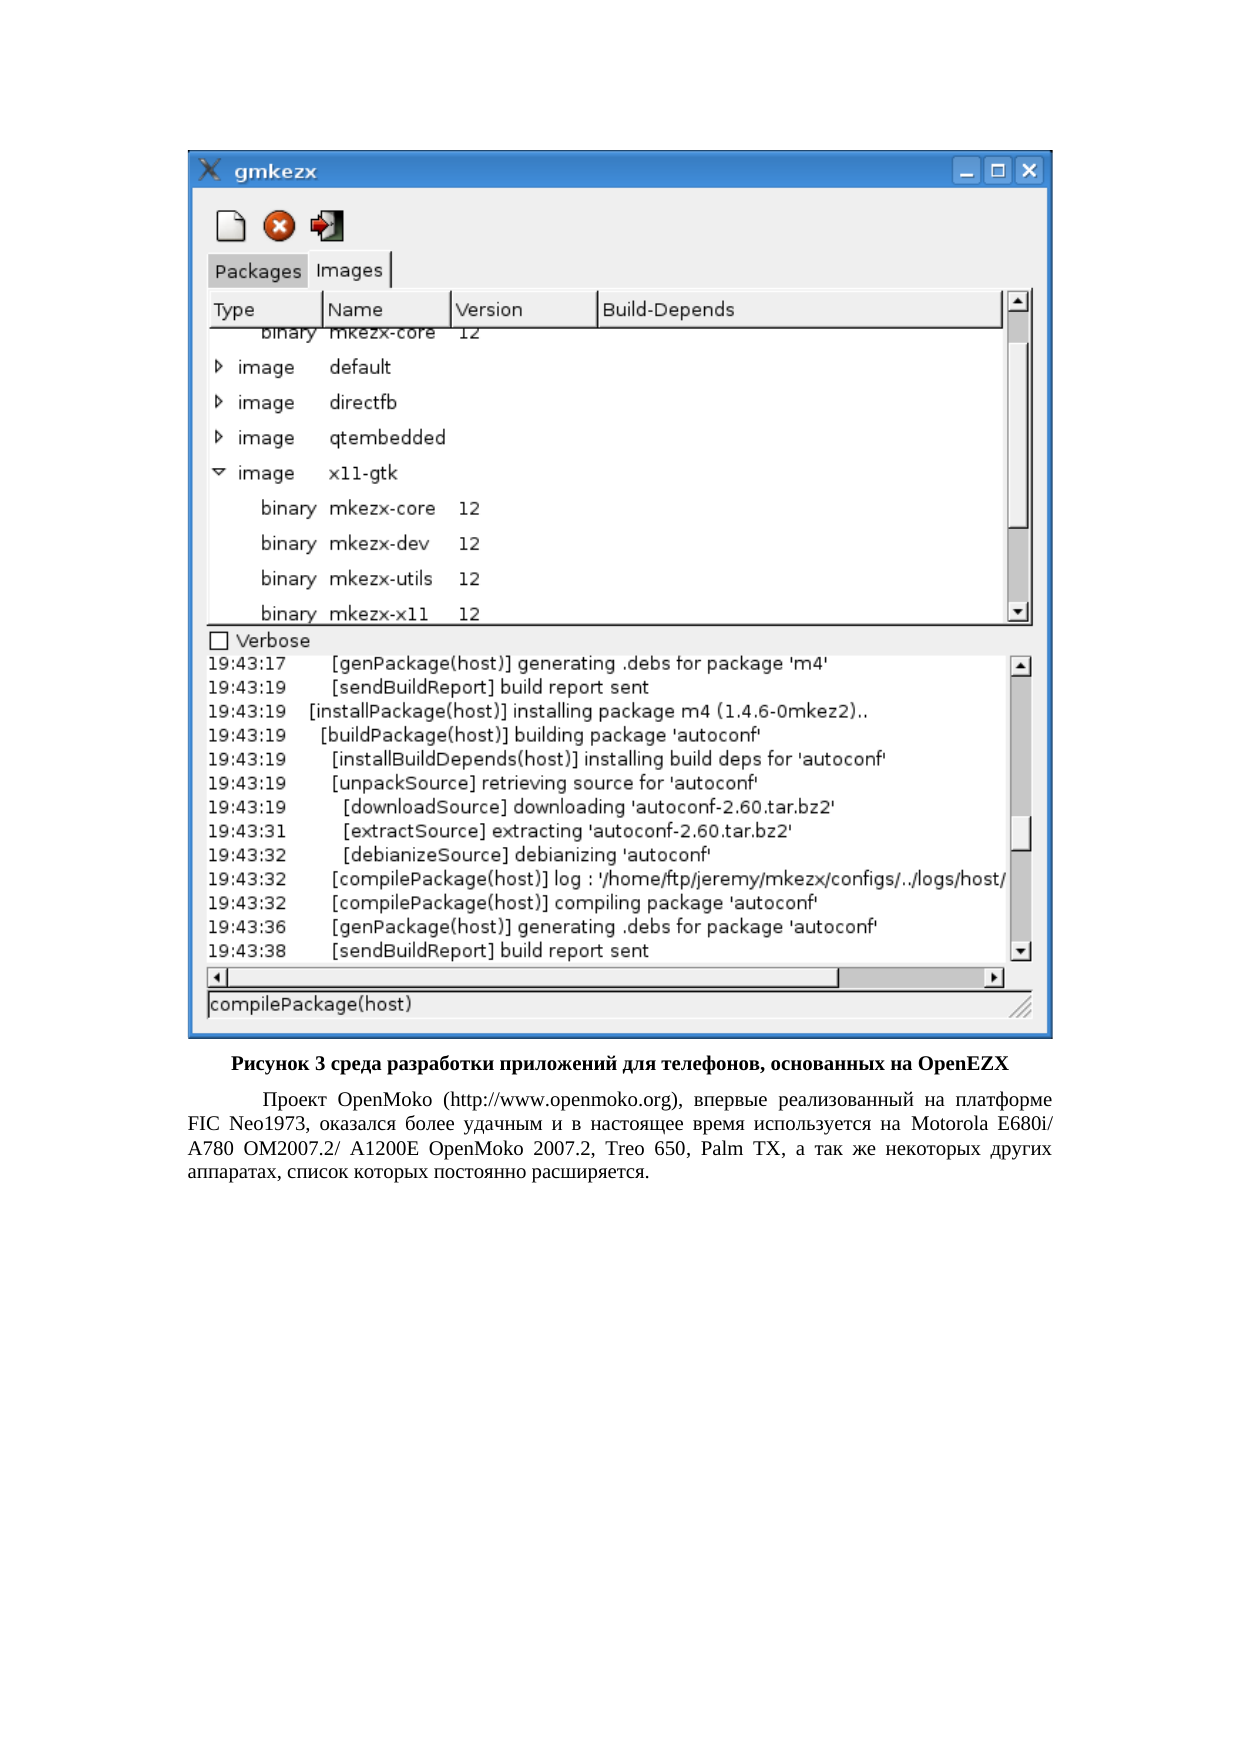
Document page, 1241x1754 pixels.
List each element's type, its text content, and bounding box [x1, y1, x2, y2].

text Проект OpenMoko (http://www.openmoko.org), впервые реализованный на платформе FIC Neo1973, оказался более удачным и в настоящее время используется на Motorola E680i/ A780 OM2007.2/ A1200E OpenMoko 2007.2, Treo 650, Palm TX, а так же некоторых других аппаратах, список которых постоянно расширяется. [187, 1087, 1053, 1183]
text Рисунок 3 среда разработки приложений для телефонов, основанных на OpenEZX [187, 1051, 1053, 1075]
picture [187, 150, 1053, 1039]
